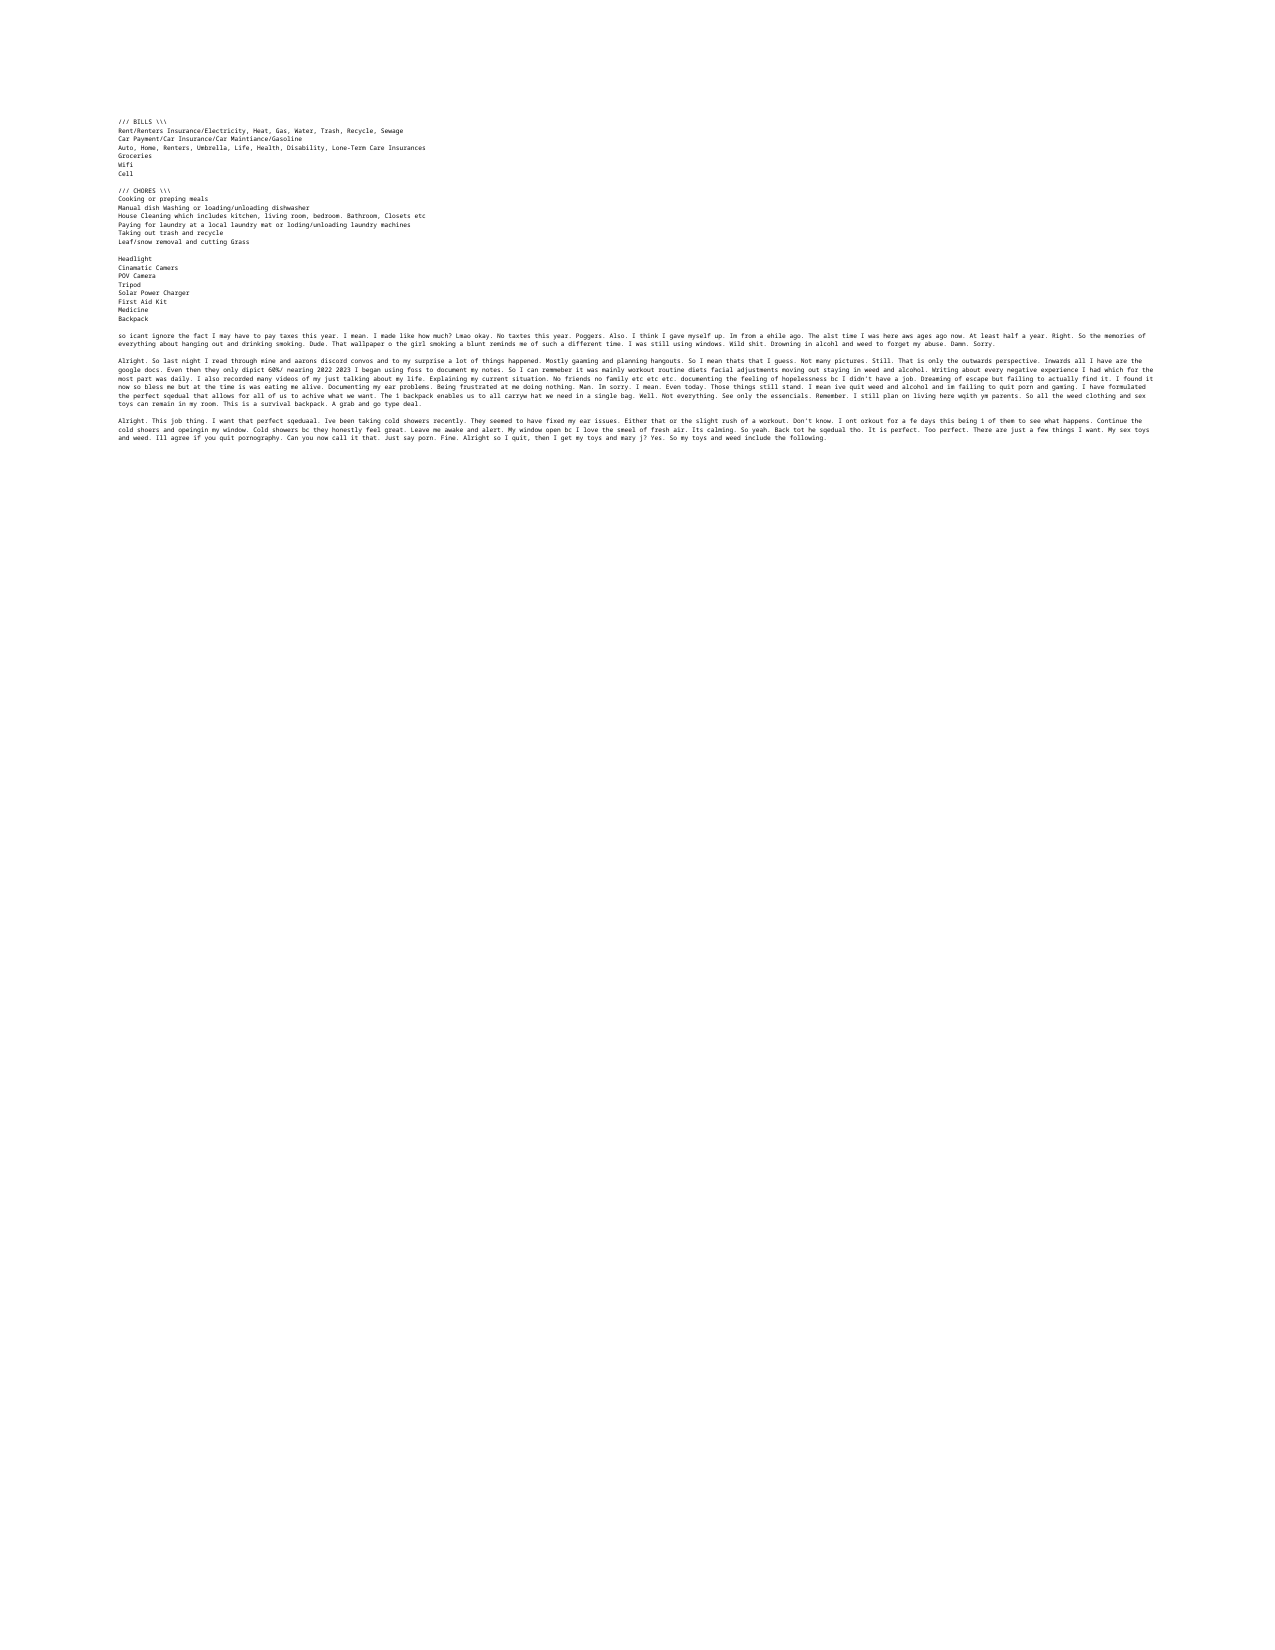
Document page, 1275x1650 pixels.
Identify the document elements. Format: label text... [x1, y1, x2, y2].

text Car Payment/Car Insurance/Car Maintiance/Gasoline [118, 135, 1157, 144]
text Medicine [118, 306, 1157, 314]
text House Cleaning which includes kitchen, living room, bedroom. Bathroom, Closets etc [118, 212, 1157, 221]
text Leaf/snow removal and cutting Grass [118, 238, 1157, 246]
text First Aid Kit [118, 297, 1157, 306]
text Groceries [118, 152, 1157, 161]
text Cinamatic Camers [118, 263, 1157, 272]
text Paying for laundry at a local laundry mat or loding/unloading laundry machines [118, 221, 1157, 229]
text so icant ignore the fact I may have to pay taxes this year. I mean. I made like how much? Lmao okay. No taxtes this year. Poggers. Also. I think I gave myself up. Im from a ehile ago. The alst time I was here aws ages ago now. At least half a year. Right. So the memories of everything about hanging out and drinking smoking. Dude. That wallpaper o the girl smoking a blunt reminds me of such a different time. I was still using windows. Wild shit. Drowning in alcohl and weed to forget my abuse. Damn. Sorry. [118, 332, 1157, 349]
text Solar Power Charger [118, 289, 1157, 297]
text Tripod [118, 280, 1157, 289]
text Rent/Renters Insurance/Electricity, Heat, Gas, Water, Trash, Recycle, Sewage [118, 127, 1157, 135]
text POV Camera [118, 272, 1157, 280]
text Cooking or preping meals [118, 195, 1157, 203]
text Manual dish Washing or loading/unloading dishwasher [118, 203, 1157, 212]
text Cell [118, 169, 1157, 178]
text Alright. This job thing. I want that perfect sqeduaal. Ive been taking cold showers recently. They seemed to have fixed my ear issues. Either that or the slight rush of a workout. Don’t know. I ont orkout for a fe days this being 1 of them to see what happens. Continue the cold shoers and opeingin my window. Cold showers bc they honestly feel great. Leave me awake and alert. My window open bc I love the smeel of fresh air. Its calming. So yeah. Back tot he sqedual tho. It is perfect. Too perfect. There are just a few things I want. My sex toys and weed. Ill agree if you quit pornography. Can you now call it that. Just say porn. Fine. Alright so I quit, then I get my toys and mary j? Yes. So my toys and weed include the following. [118, 417, 1157, 443]
text /// CHORES \\\ [118, 186, 1157, 195]
text Auto, Home, Renters, Umbrella, Life, Health, Disability, Lone-Term Care Insurances [118, 144, 1157, 152]
text Wifi [118, 161, 1157, 169]
text Alright. So last night I read through mine and aarons discord convos and to my surprise a lot of things happened. Mostly gaaming and planning hangouts. So I mean thats that I guess. Not many pictures. Still. That is only the outwards perspective. Inwards all I have are the google docs. Even then they only dipict 60%/ nearing 2022 2023 I began using foss to document my notes. So I can remmeber it was mainly workout routine diets facial adjustments moving out staying in weed and alcohol. Writing about every negative experience I had which for the most part was daily. I also recorded many videos of my just talking about my life. Explaining my current situation. No friends no family etc etc etc. documenting the feeling of hopelessness bc I didn’t have a job. Dreaming of escape but failing to actually find it. I found it now so bless me but at the time is was eating me alive. Documenting my ear problems. Being frustrated at me doing nothing. Man. Im sorry. I mean. Even today. Those things still stand. I mean ive quit weed and alcohol and im failing to quit porn and gaming. I have formulated the perfect sqedual that allows for all of us to achive what we want. The 1 backpack enables us to all carryw hat we need in a single bag. Well. Not everything. See only the essencials. Remember. I still plan on living here wqith ym parents. So all the weed clothing and sex toys can remain in my room. This is a survival backpack. A grab and go type deal. [118, 357, 1157, 408]
text Backpack [118, 314, 1157, 323]
text /// BILLS \\\ [118, 118, 1157, 127]
text Headlight [118, 255, 1157, 263]
text Taking out trash and recycle [118, 229, 1157, 238]
